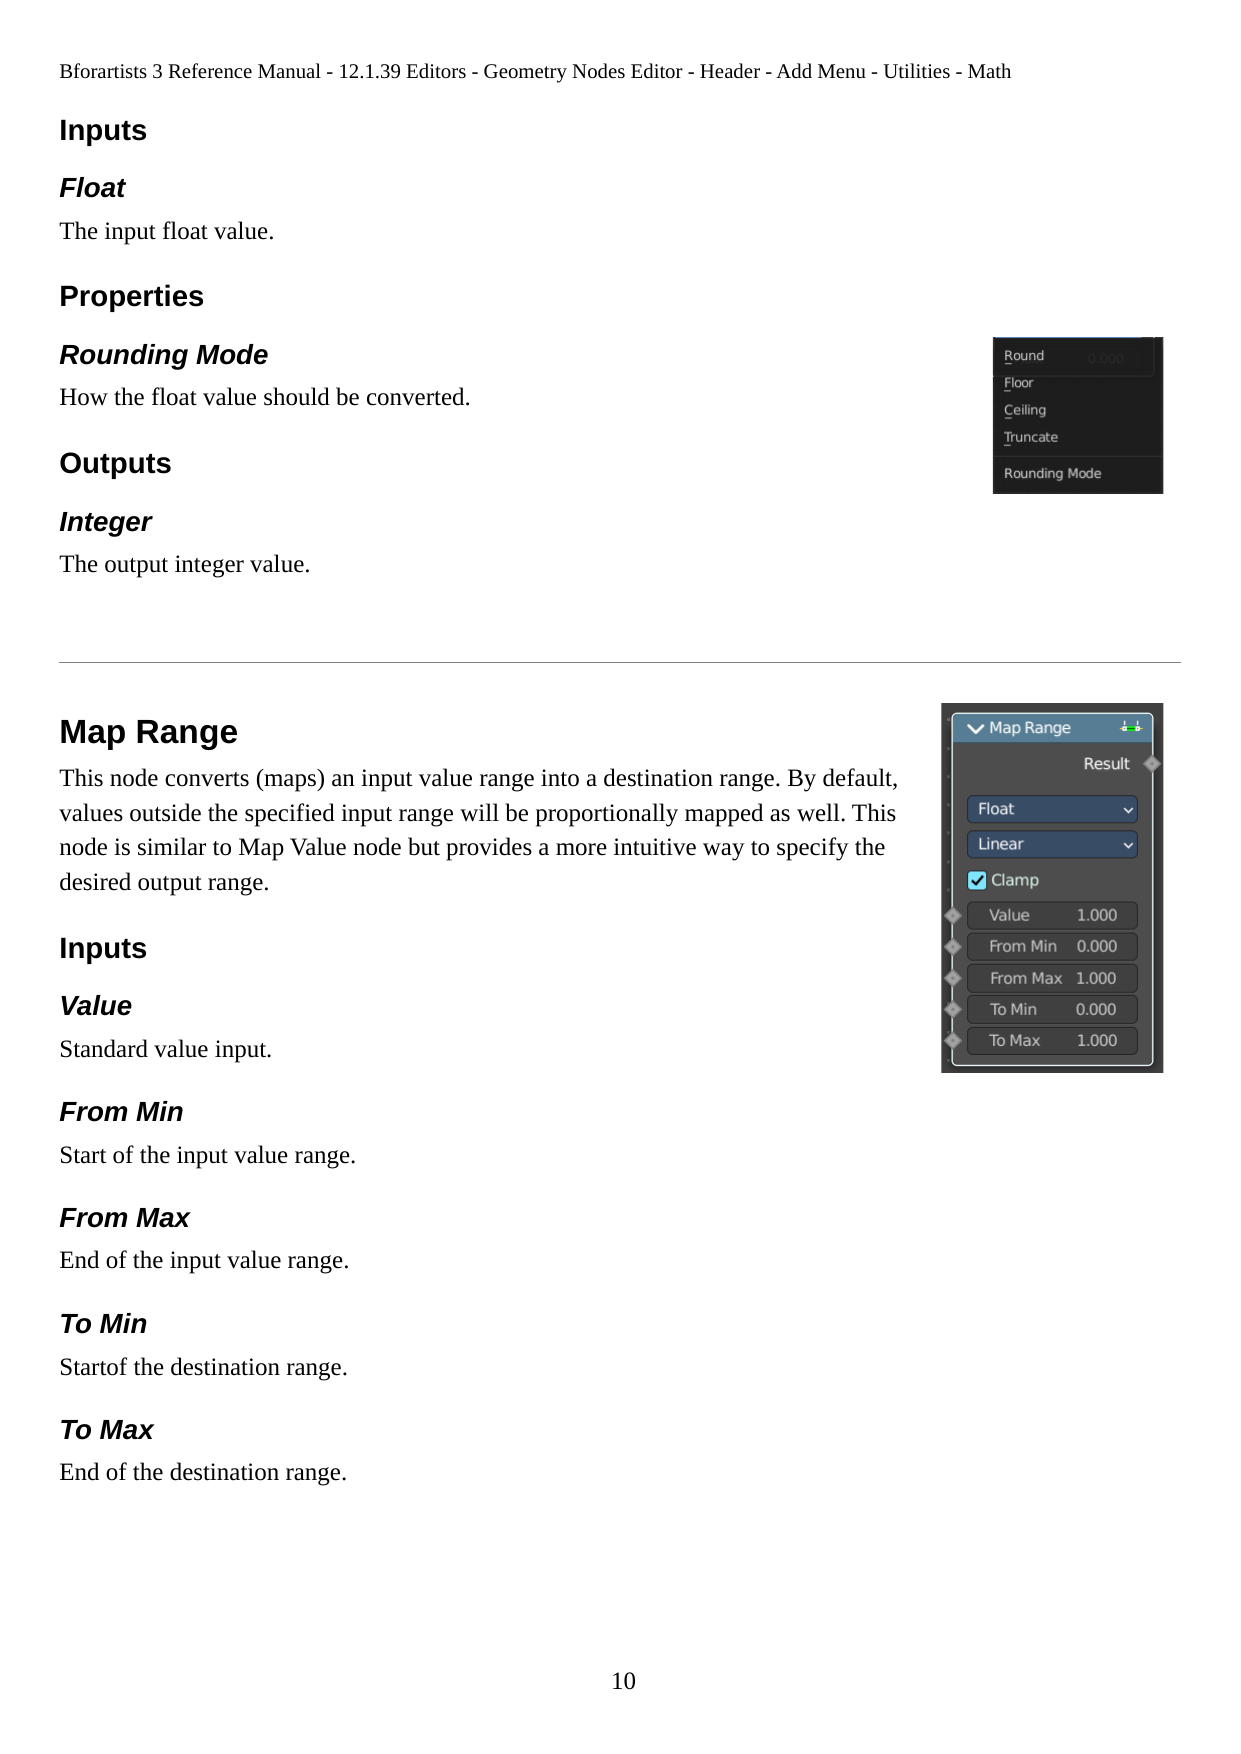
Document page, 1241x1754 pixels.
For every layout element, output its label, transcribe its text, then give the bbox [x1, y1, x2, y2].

subtitle Map Range [59, 712, 941, 751]
subtitle [1164, 446, 1181, 480]
subtitle To Max [59, 1413, 1181, 1445]
subtitle Inputs [59, 113, 1181, 146]
text End of the input value range. [59, 1246, 1181, 1274]
subtitle Rounding Mode [59, 338, 992, 370]
text Standard value input. [59, 1034, 941, 1062]
text End of the destination range. [59, 1457, 1181, 1486]
picture [992, 337, 1164, 494]
subtitle Outputs [59, 446, 992, 480]
text This node converts (maps) an input value range into a destination range. By default, values outside the specified input range will be proportionally mapped as well. This node is similar to Map Value node but provides a more intuitive way to specify the desired output range. [59, 763, 941, 896]
subtitle Inputs [59, 931, 941, 964]
subtitle [1164, 338, 1181, 370]
text Startof the destination range. [59, 1352, 1181, 1380]
subtitle Float [59, 171, 1181, 203]
subtitle From Max [59, 1201, 1181, 1233]
subtitle Value [59, 989, 941, 1021]
text Start of the input value range. [59, 1140, 1181, 1168]
subtitle [1164, 989, 1181, 1021]
text How the float value should be converted. [59, 382, 992, 411]
subtitle Properties [59, 279, 1181, 313]
subtitle Integer [59, 505, 1181, 537]
picture [941, 703, 1164, 1073]
subtitle To Min [59, 1307, 1181, 1339]
text The output integer value. [59, 549, 1181, 578]
subtitle [1164, 712, 1181, 751]
subtitle From Min [59, 1095, 1181, 1127]
text [1164, 1034, 1181, 1062]
subtitle [1164, 931, 1181, 964]
text The input float value. [59, 216, 1181, 244]
